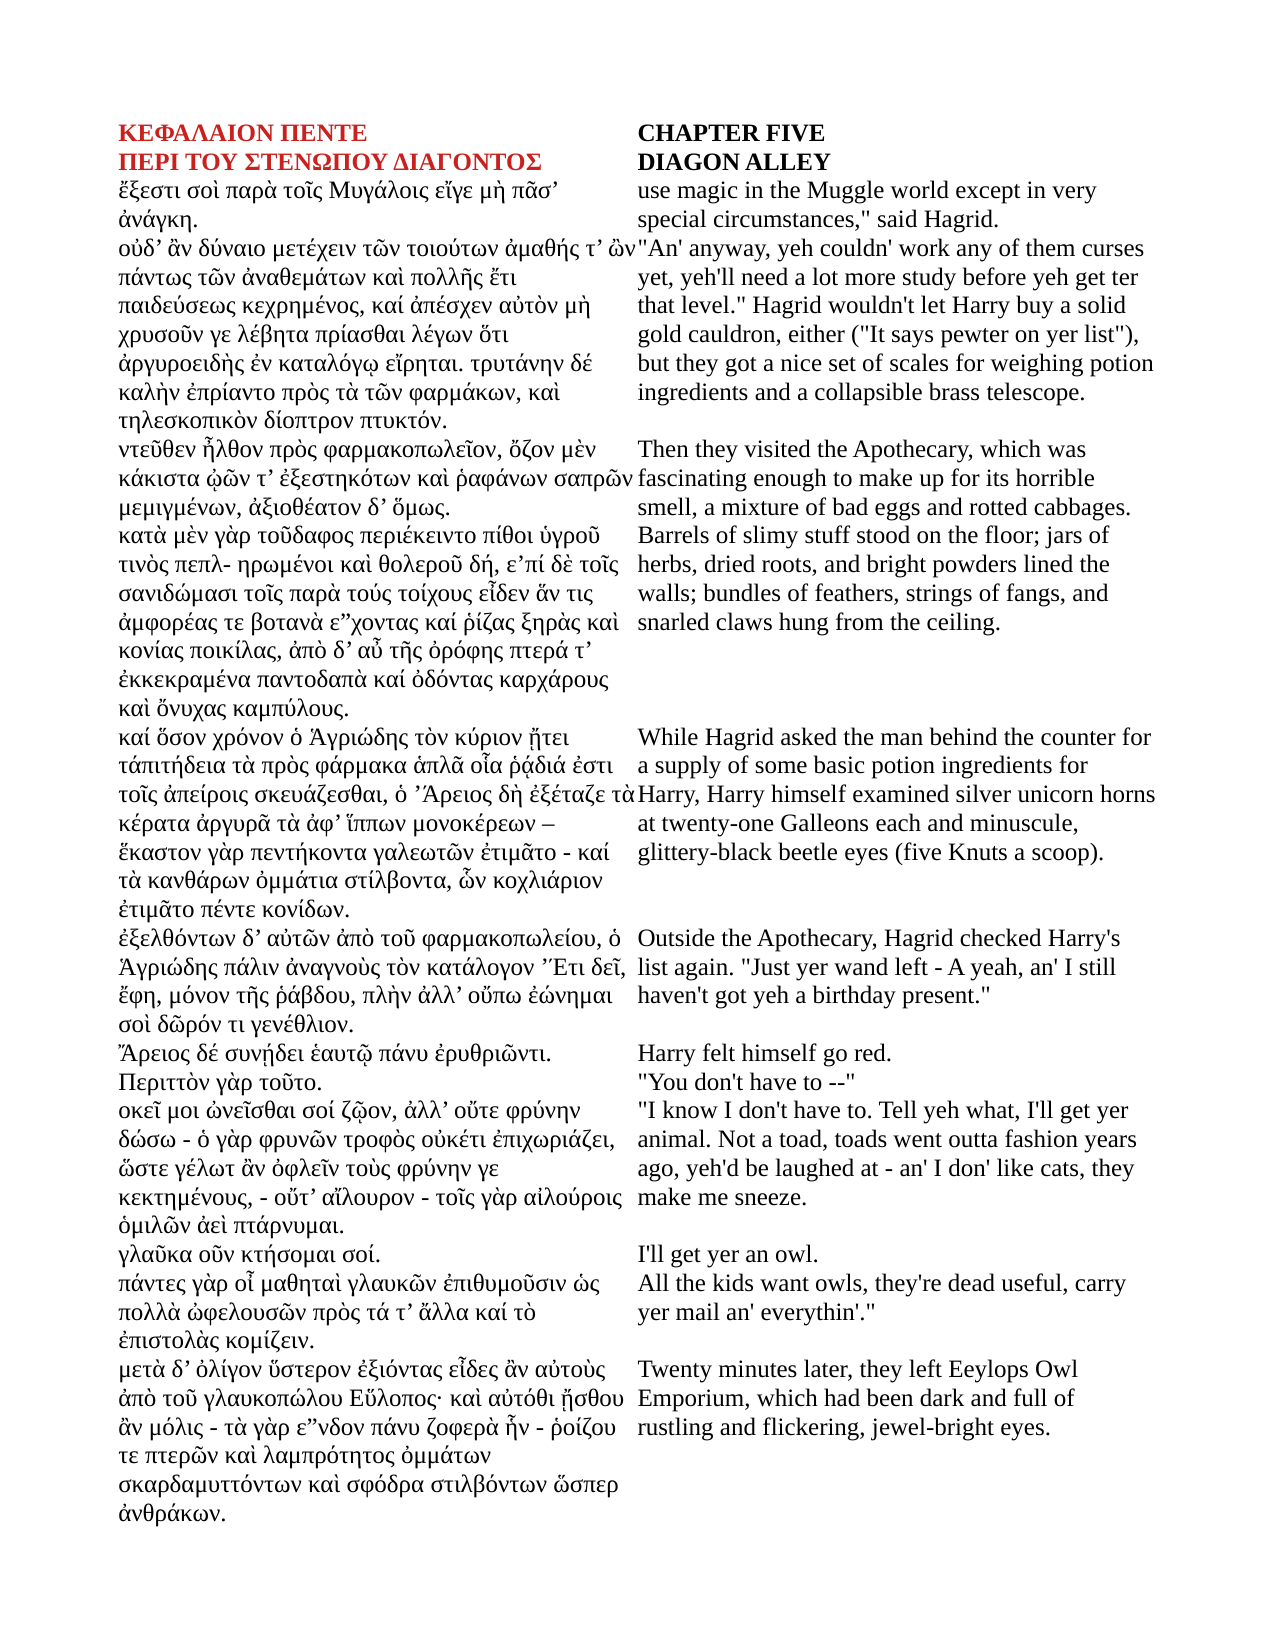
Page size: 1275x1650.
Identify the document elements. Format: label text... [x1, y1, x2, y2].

table_cell I'll get yer an owl. [637, 1239, 1157, 1268]
table_cell πάντες γὰρ οἶ μαθηταὶ γλαυκῶν ἐπιθυμοῦσιν ὡς πολλὰ ὠφελουσῶν πρὸς τά τ’ ἄλλα καί τὸ ἐπιστολὰς κομίζειν. [118, 1268, 637, 1354]
table_cell Περιττὸν γὰρ τοῦτο. [118, 1067, 637, 1096]
table_cell All the kids want owls, they're dead useful, carry yer mail an' everythin'." [637, 1268, 1157, 1354]
table_cell μετὰ δ’ ὀλίγον ὕστερον ἐξιόντας εἶδες ἂν αὐτοὺς ἀπὸ τοῦ γλαυκοπώλου Εὕλοπος· καὶ αὐτόθι ᾔσθου ἂν μόλις - τὰ γὰρ ε”νδον πάνυ ζοφερὰ ἧν - ῥοίζου τε πτερῶν καὶ λαμπρότητος ὀμμάτων σκαρδαμυττόντων καὶ σφόδρα στιλβόντων ὥσπερ ἀνθράκων. [118, 1354, 637, 1527]
table_cell Then they visited the Apothecary, which was fascinating enough to make up for its horrible smell, a mixture of bad eggs and rotted cabbages. [637, 434, 1157, 521]
table_cell γλαῦκα οῦν κτήσομαι σοί. [118, 1239, 637, 1268]
table_cell Twenty minutes later, they left Eeylops Owl Emporium, which had been dark and full of rustling and flickering, jewel-bright eyes. [637, 1354, 1157, 1527]
table_cell "I know I don't have to. Tell yeh what, I'll get yer animal. Not a toad, toads went outta fashion years ago, yeh'd be laughed at - an' I don' like cats, they make me sneeze. [637, 1096, 1157, 1239]
table_cell ντεῦθεν ἦλθον πρὸς φαρμακοπωλεῖον, ὄζον μὲν κάκιστα ᾠῶν τ’ ἐξεστηκότων καὶ ῥαφάνων σαπρῶν μεμιγμένων, ἀξιοθέατον δ’ ὅμως. [118, 434, 637, 521]
table_cell Ἄρειος δέ συνῄδει ἑαυτῷ πάνυ ἐρυθριῶντι. [118, 1038, 637, 1067]
table_cell use magic in the Muggle world except in very special circumstances," said Hagrid. [637, 176, 1157, 233]
table_cell καί ὅσον χρόνον ὁ Ἁγριώδης τὸν κύριον ᾔτει τάπιτήδεια τὰ πρὸς φάρμακα ἁπλᾶ οἷα ῥᾴδιά ἐστι τοῖς ἀπείροις σκευάζεσθαι, ὁ ’Άρειος δὴ ἐξέταζε τὰ κέρατα ἀργυρᾶ τὰ ἀφ’ ἵππων μονοκέρεων – ἕκαστον γὰρ πεντήκοντα γαλεωτῶν ἐτιμᾶτο - καί τὰ κανθάρων ὀμμάτια στίλβοντα, ὧν κοχλιάριον ἐτιμᾶτο πέντε κονίδων. [118, 722, 637, 923]
table_cell Outside the Apothecary, Hagrid checked Harry's list again. "Just yer wand left - A yeah, an' I still haven't got yeh a birthday present." [637, 923, 1157, 1038]
table_cell Harry felt himself go red. [637, 1038, 1157, 1067]
table_header ΚΕΦΑΛΑΙΟΝ ΠΕΝΤΕ ΠΕΡΙ ΤΟΥ ΣΤΕΝΩΠΟΥ ΔΙΑΓΟΝΤΟΣ [118, 118, 637, 176]
table_cell "An' anyway, yeh couldn' work any of them curses yet, yeh'll need a lot more study before yeh get ter that level." Hagrid wouldn't let Harry buy a solid gold cauldron, either ("It says pewter on yer list"), but they got a nice set of scales for weighing potion ingredients and a collapsible brass telescope. [637, 233, 1157, 434]
table_cell ἔξεστι σοὶ παρὰ τοῖς Μυγάλοις εἴγε μὴ πᾶσ’ ἀνάγκη. [118, 176, 637, 233]
table_cell κατὰ μὲν γὰρ τοῦδαφος περιέκειντο πίθοι ὑγροῦ τινὸς πεπλ- ηρωμένοι καὶ θολεροῦ δή, ε’πί δὲ τοῖς σανιδώμασι τοῖς παρὰ τούς τοίχους εἶδεν ἅν τις ἀμφορέας τε βοτανὰ ε”χοντας καί ῥίζας ξηρὰς καὶ κονίας ποικίλας, ἀπὸ δ’ αὖ τῆς ὀρόφης πτερά τ’ ἐκκεκραμένα παντοδαπὰ καί ὀδόντας καρχάρους καὶ ὄνυχας καμπύλους. [118, 521, 637, 722]
table_cell While Hagrid asked the man behind the counter for a supply of some basic potion ingredients for Harry, Harry himself examined silver unicorn horns at twenty-one Galleons each and minuscule, glittery-black beetle eyes (five Knuts a scoop). [637, 722, 1157, 923]
table_cell οκεῖ μοι ὠνεῖσθαι σοί ζῷον, ἀλλ’ οὔτε φρύνην δώσω - ὁ γὰρ φρυνῶν τροφὸς οὐκέτι ἐπιχωριάζει, ὥστε γέλωτ ἂν ὀφλεῖν τοὺς φρύνην γε κεκτημένους, - οὔτ’ αἴλουρον - τοῖς γὰρ αἰλούροις ὁμιλῶν ἀεὶ πτάρνυμαι. [118, 1096, 637, 1239]
table_cell οὐδ’ ἂν δύναιο μετέχειν τῶν τοιούτων ἀμαθής τ’ ὢν πάντως τῶν ἀναθεμάτων καὶ πολλῆς ἔτι παιδεύσεως κεχρημένος, καί ἀπέσχεν αὐτὸν μὴ χρυσοῦν γε λέβητα πρίασθαι λέγων ὅτι ἀργυροειδὴς ἐν καταλόγῳ εἴρηται. τρυτάνην δέ καλὴν ἐπρίαντο πρὸς τὰ τῶν φαρμάκων, καὶ τηλεσκοπικὸν δίοπτρον πτυκτόν. [118, 233, 637, 434]
table_cell ἐξελθόντων δ’ αὐτῶν ἀπὸ τοῦ φαρμακοπωλείου, ὁ Ἁγριώδης πάλιν ἀναγνοὺς τὸν κατάλογον ’Έτι δεῖ, ἔφη, μόνον τῆς ῥάβδου, πλὴν ἀλλ’ οὔπω ἐώνημαι σοὶ δῶρόν τι γενέθλιον. [118, 923, 637, 1038]
table_cell "You don't have to --" [637, 1067, 1157, 1096]
table_header CHAPTER FIVE DIAGON ALLEY [637, 118, 1157, 176]
table_cell Barrels of slimy stuff stood on the floor; jars of herbs, dried roots, and bright powders lined the walls; bundles of feathers, strings of fangs, and snarled claws hung from the ceiling. [637, 521, 1157, 722]
